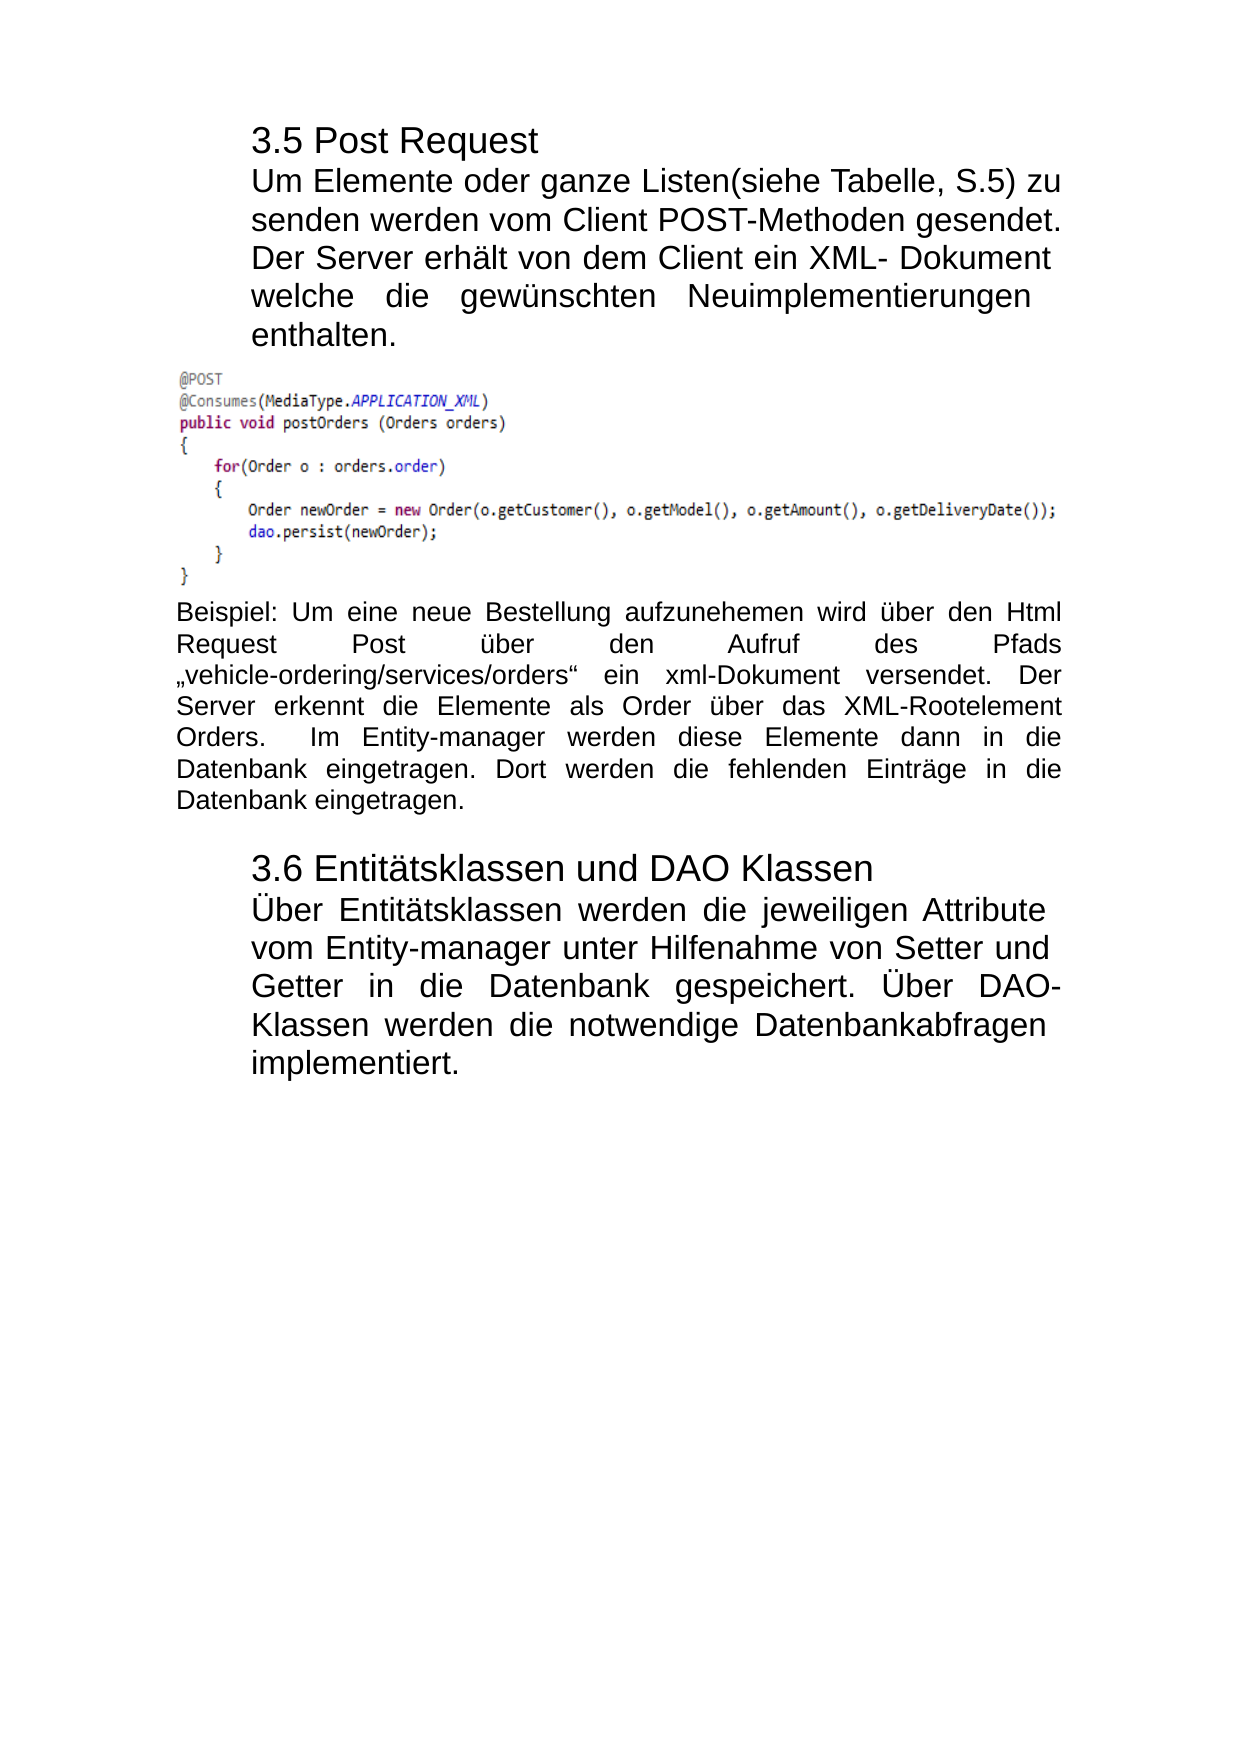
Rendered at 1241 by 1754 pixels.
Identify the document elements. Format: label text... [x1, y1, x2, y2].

picture [175, 353, 1063, 597]
text Um Elemente oder ganze Listen(siehe Tabelle, S.5) zu senden werden vom Client POST-Methoden gesendet. Der Server erhält von dem Client ein XML- Dokument welche die gewünschten Neuimplementierungen enthalten. [176, 161, 1063, 353]
text Über Entitätsklassen werden die jeweiligen Attribute vom Entity-manager unter Hilfenahme von Setter und Getter in die Datenbank gespeichert. Über DAO- Klassen werden die notwendige Datenbankabfragen implementiert. [176, 889, 1063, 1082]
text 3.5 Post Request [176, 118, 1063, 161]
text Beispiel: Um eine neue Bestellung aufzunehemen wird über den Html Request Post über den Aufruf des Pfads „vehicle-ordering/services/orders“ ein xml-Dokument versendet. Der Server erkennt die Elemente als Order über das XML-Rootelement Orders. Im Entity-manager werden diese Elemente dann in die Datenbank eingetragen. Dort werden die fehlenden Einträge in die Datenbank eingetragen. [176, 597, 1063, 815]
text 3.6 Entitätsklassen und DAO Klassen [176, 846, 1063, 889]
